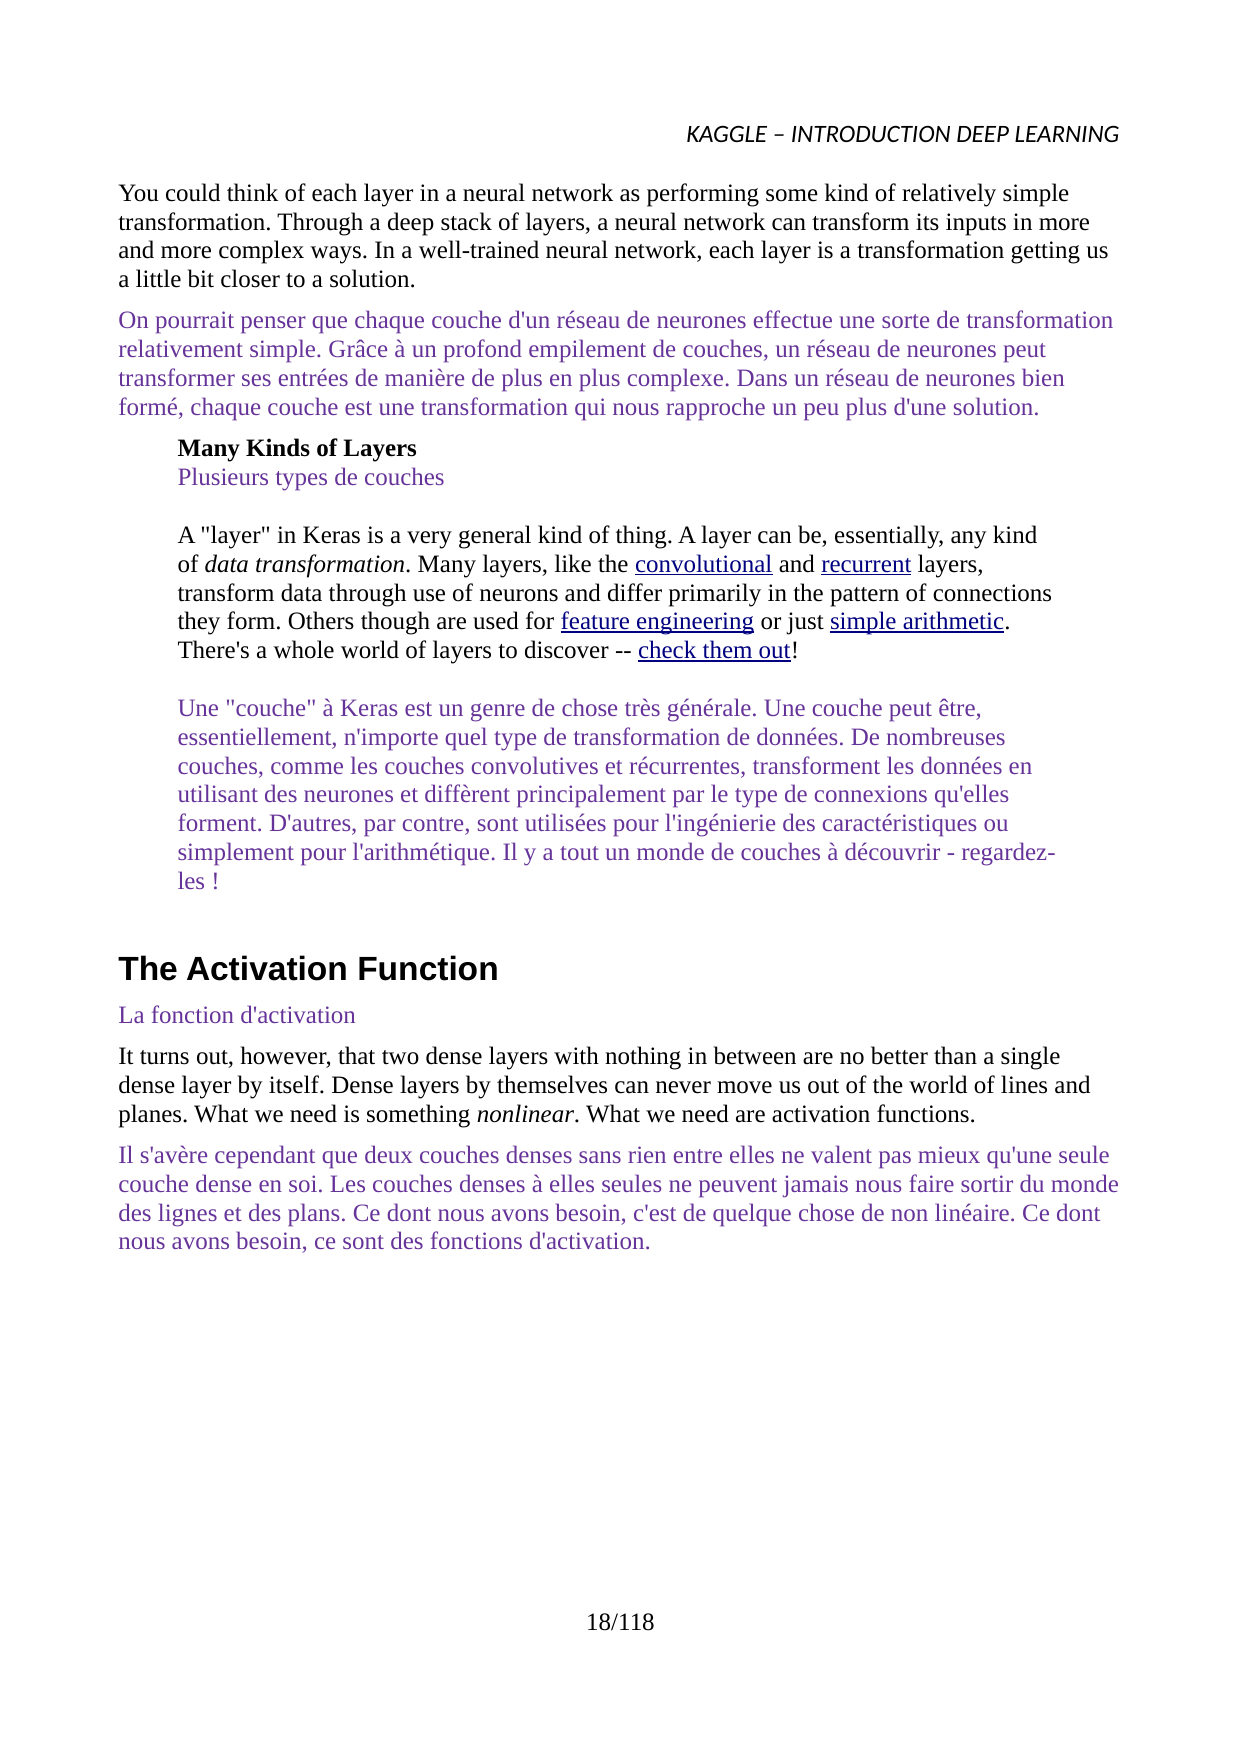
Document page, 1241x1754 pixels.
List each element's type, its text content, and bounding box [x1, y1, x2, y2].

text On pourrait penser que chaque couche d'un réseau de neurones effectue une sorte de transformation relativement simple. Grâce à un profond empilement de couches, un réseau de neurones peut transformer ses entrées de manière de plus en plus complexe. Dans un réseau de neurones bien formé, chaque couche est une transformation qui nous rapproche un peu plus d'une solution. [118, 306, 1122, 421]
subtitle The Activation Function [118, 949, 1122, 988]
text It turns out, however, that two dense layers with nothing in between are no better than a single dense layer by itself. Dense layers by themselves can never move us out of the world of lines and planes. What we need is something nonlinear. What we need are activation functions. [118, 1041, 1122, 1128]
text La fonction d'activation [118, 1000, 1122, 1029]
text Il s'avère cependant que deux couches denses sans rien entre elles ne valent pas mieux qu'une seule couche dense en soi. Les couches denses à elles seules ne peuvent jamais nous faire sortir du monde des lignes et des plans. Ce dont nous avons besoin, c'est de quelque chose de non linéaire. Ce dont nous avons besoin, ce sont des fonctions d'activation. [118, 1140, 1122, 1255]
text A "layer" in Keras is a very general kind of thing. A layer can be, essentially, any kind of data transformation. Many layers, like the convolutional and recurrent layers, transform data through use of neurons and differ primarily in the pattern of connections they form. Others though are used for feature engineering or just simple arithmetic. There's a whole world of layers to discover -- check them out! [177, 520, 1063, 664]
text Many Kinds of Layers Plusieurs types de couches [177, 433, 1063, 491]
text You could think of each layer in a neural network as performing some kind of relatively simple transformation. Through a deep stack of layers, a neural network can transform its inputs in more and more complex ways. In a well-trained neural network, each layer is a transformation getting us a little bit closer to a solution. [118, 178, 1122, 293]
text Une "couche" à Keras est un genre de chose très générale. Une couche peut être, essentiellement, n'importe quel type de transformation de données. De nombreuses couches, comme les couches convolutives et récurrentes, transforment les données en utilisant des neurones et diffèrent principalement par le type de connexions qu'elles forment. D'autres, par contre, sont utilisées pour l'ingénierie des caractéristiques ou simplement pour l'arithmétique. Il y a tout un monde de couches à découvrir - regardez-les ! [177, 693, 1063, 894]
